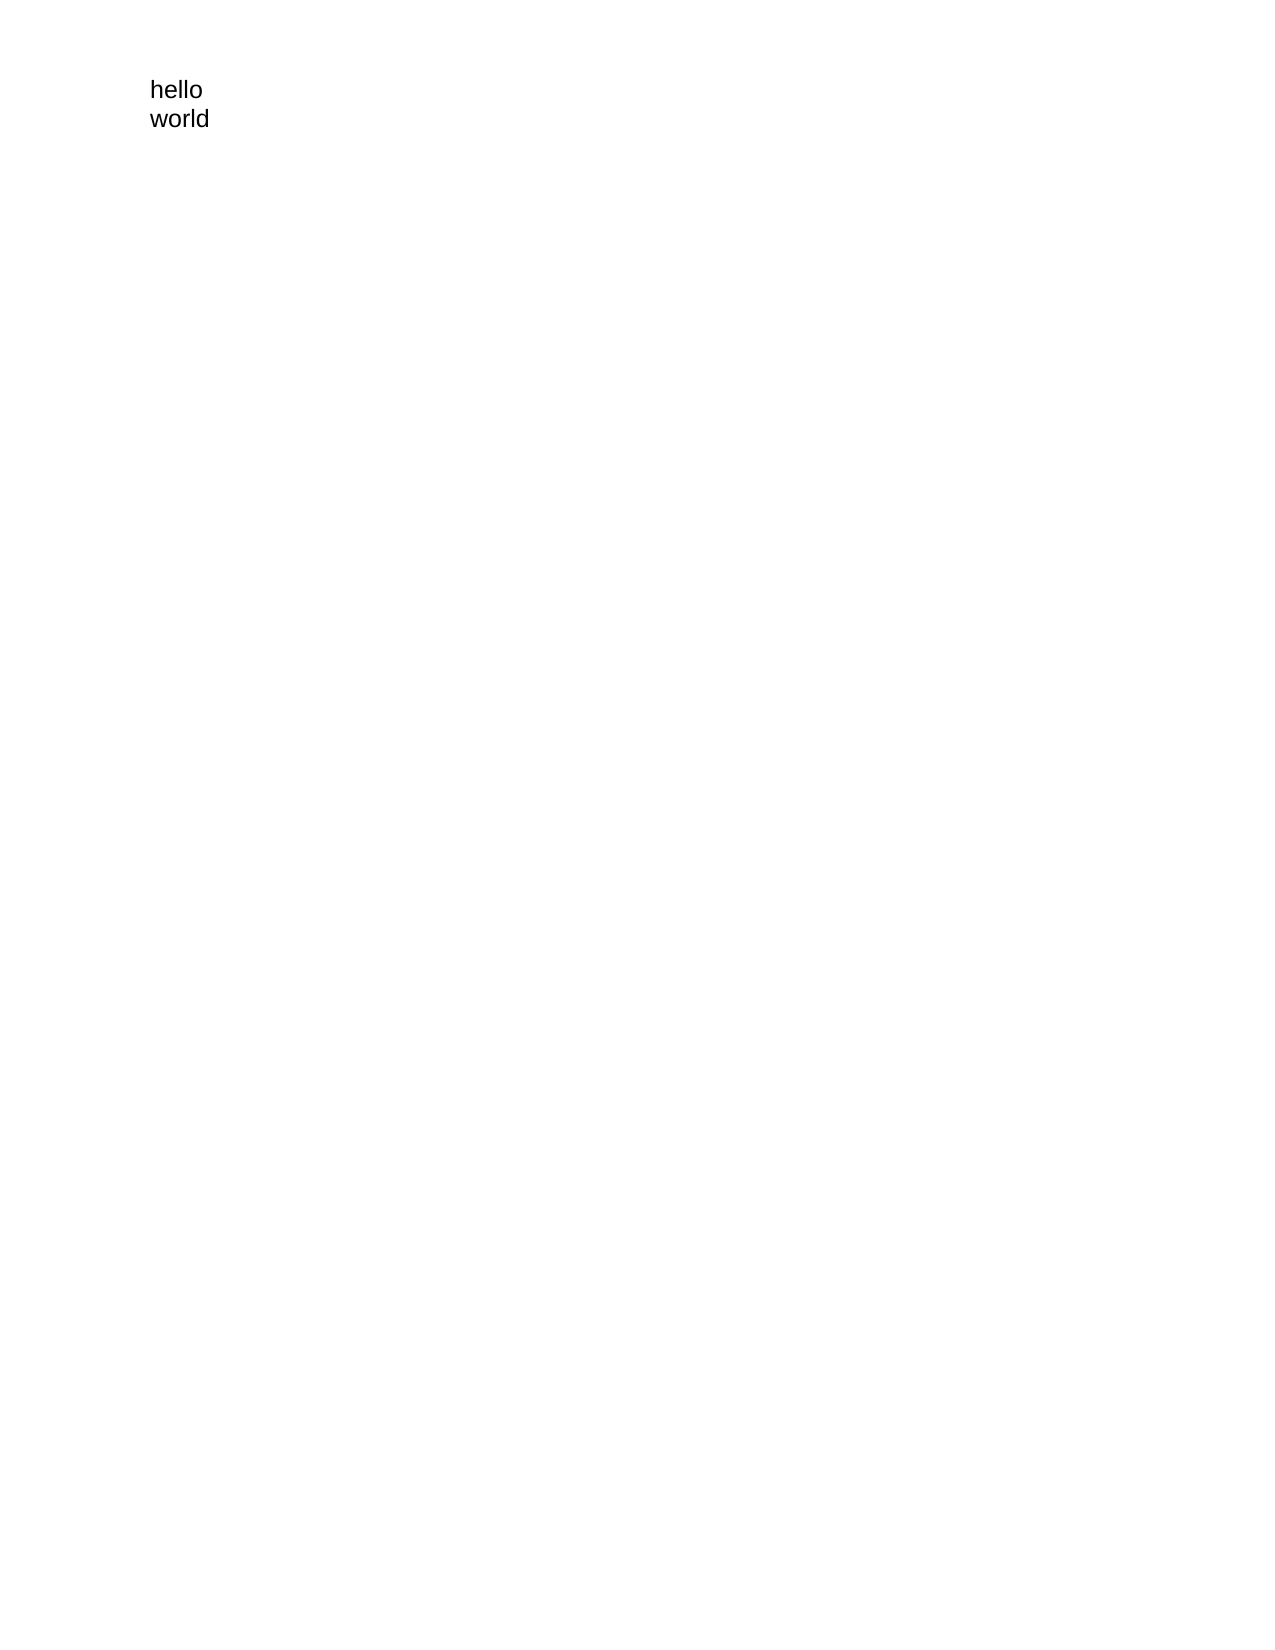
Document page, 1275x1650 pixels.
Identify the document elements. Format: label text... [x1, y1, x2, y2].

text world [150, 104, 1125, 132]
text hello [150, 75, 1125, 104]
